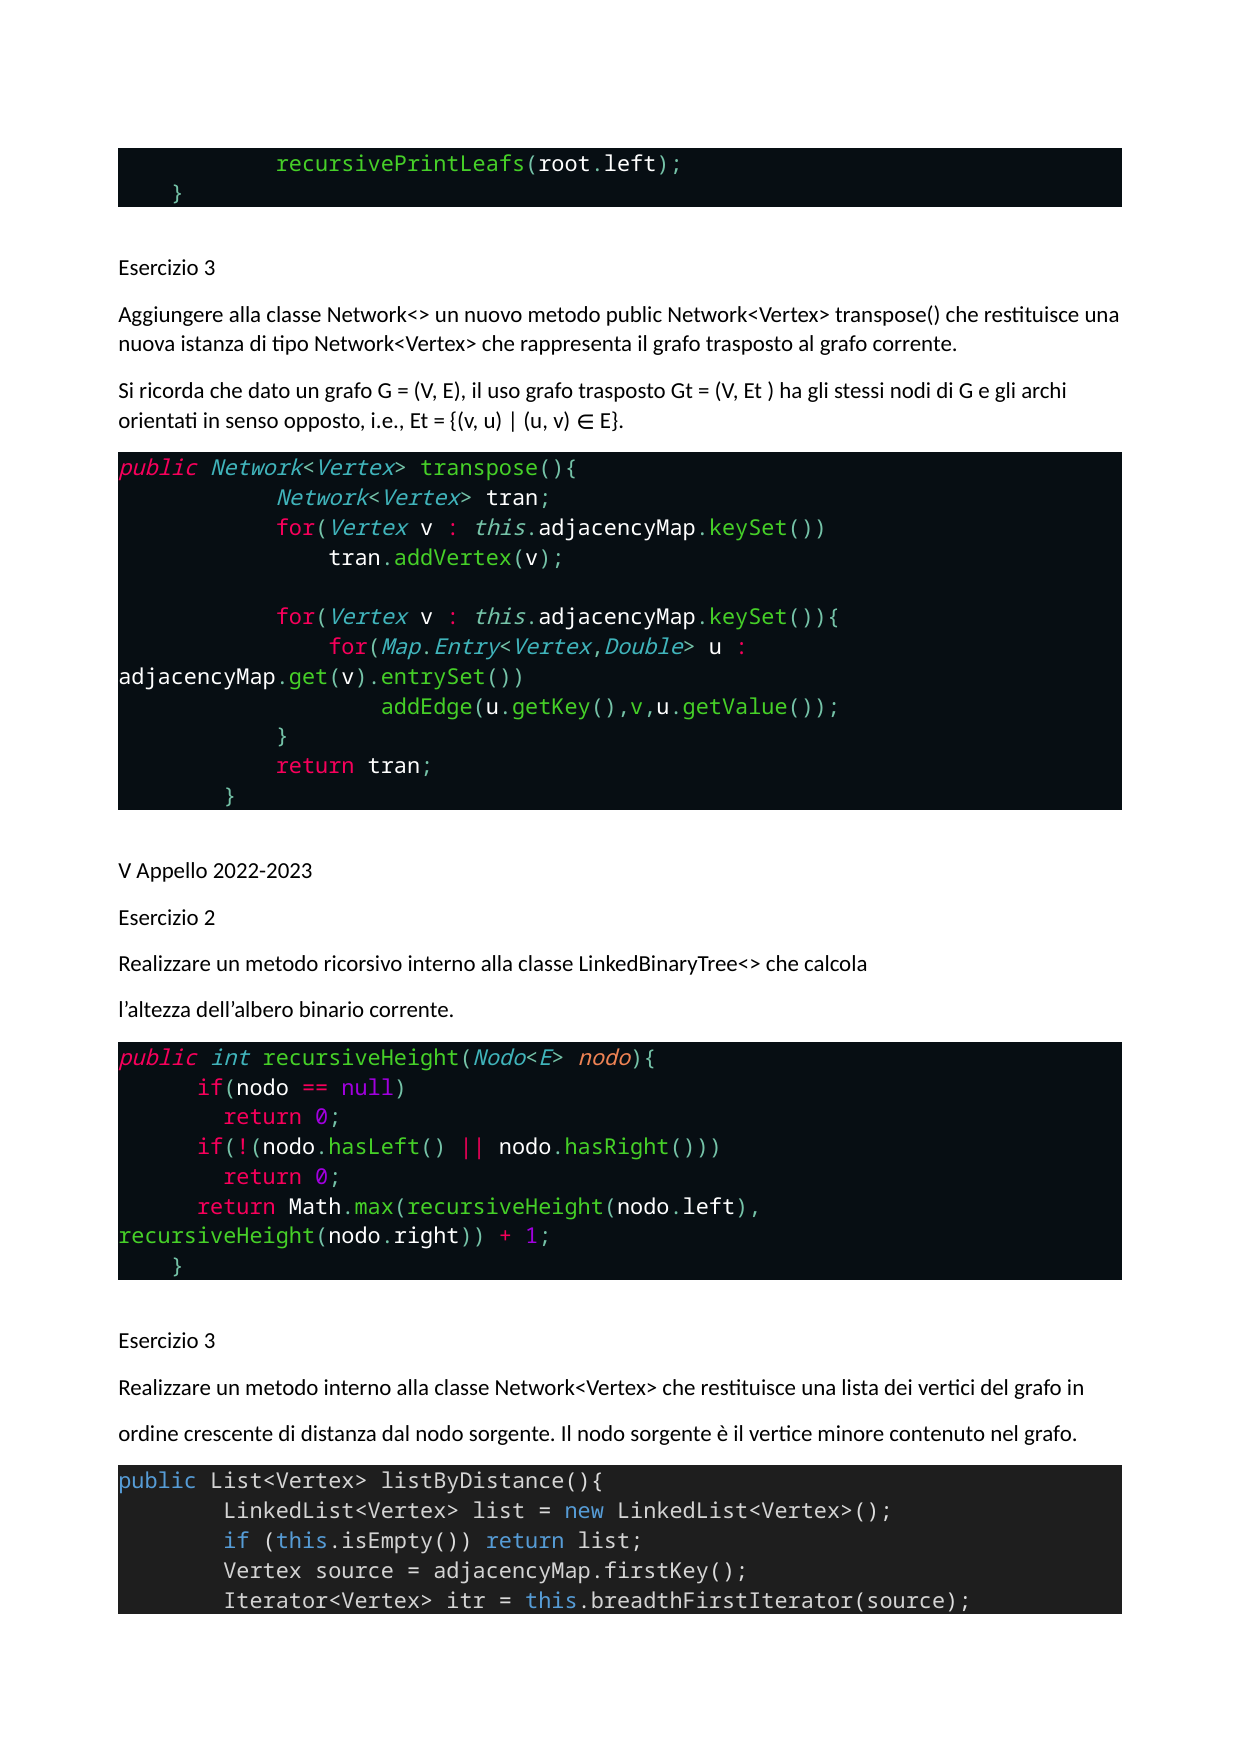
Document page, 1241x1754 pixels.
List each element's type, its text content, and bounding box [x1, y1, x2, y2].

text Aggiungere alla classe Network<> un nuovo metodo public Network<Vertex> transpose() che restituisce una nuova istanza di tipo Network<Vertex> che rappresenta il grafo trasposto al grafo corrente. [118, 300, 1122, 358]
text public int recursiveHeight(Nodo<E> nodo){ [118, 1042, 1122, 1071]
text } [118, 780, 1122, 810]
text Esercizio 2 [118, 903, 1122, 931]
text return 0; [118, 1161, 1122, 1191]
text Vertex source = adjacencyMap.firstKey(); [118, 1555, 1122, 1584]
text if(nodo == null) [118, 1071, 1122, 1101]
text recursivePrintLeafs(root.left); [118, 148, 1122, 177]
text Si ricorda che dato un grafo G = (V, E), il uso grafo trasposto Gt = (V, Et ) ha gli stessi nodi di G e gli archi orientati in senso opposto, i.e., Et = {(v, u) | (u, v) ∈ E}. [118, 376, 1122, 434]
text Iterator<Vertex> itr = this.breadthFirstIterator(source); [118, 1584, 1122, 1614]
text } [118, 1250, 1122, 1280]
text LinkedList<Vertex> list = new LinkedList<Vertex>(); [118, 1495, 1122, 1525]
text } [118, 721, 1122, 750]
text V Appello 2022-2023 [118, 856, 1122, 884]
text if(!(nodo.hasLeft() || nodo.hasRight())) [118, 1131, 1122, 1161]
text return 0; [118, 1101, 1122, 1131]
text for(Vertex v : this.adjacencyMap.keySet()) [118, 512, 1122, 542]
text addEdge(u.getKey(),v,u.getValue()); [118, 691, 1122, 721]
text Realizzare un metodo interno alla classe Network<Vertex> che restituisce una lista dei vertici del grafo in [118, 1373, 1122, 1401]
text for(Vertex v : this.adjacencyMap.keySet()){ [118, 601, 1122, 631]
text public Network<Vertex> transpose(){ [118, 452, 1122, 482]
text return Math.max(recursiveHeight(nodo.left), recursiveHeight(nodo.right)) + 1; [118, 1191, 1122, 1250]
text ordine crescente di distanza dal nodo sorgente. Il nodo sorgente è il vertice minore contenuto nel grafo. [118, 1419, 1122, 1447]
text Network<Vertex> tran; [118, 482, 1122, 512]
text l’altezza dell’albero binario corrente. [118, 995, 1122, 1023]
text for(Map.Entry<Vertex,Double> u : adjacencyMap.get(v).entrySet()) [118, 631, 1122, 691]
text } [118, 177, 1122, 207]
text Esercizio 3 [118, 1326, 1122, 1354]
text tran.addVertex(v); [118, 542, 1122, 572]
text Realizzare un metodo ricorsivo interno alla classe LinkedBinaryTree<> che calcola [118, 949, 1122, 977]
text if (this.isEmpty()) return list; [118, 1525, 1122, 1555]
text Esercizio 3 [118, 253, 1122, 282]
text return tran; [118, 750, 1122, 780]
text public List<Vertex> listByDistance(){ [118, 1465, 1122, 1495]
